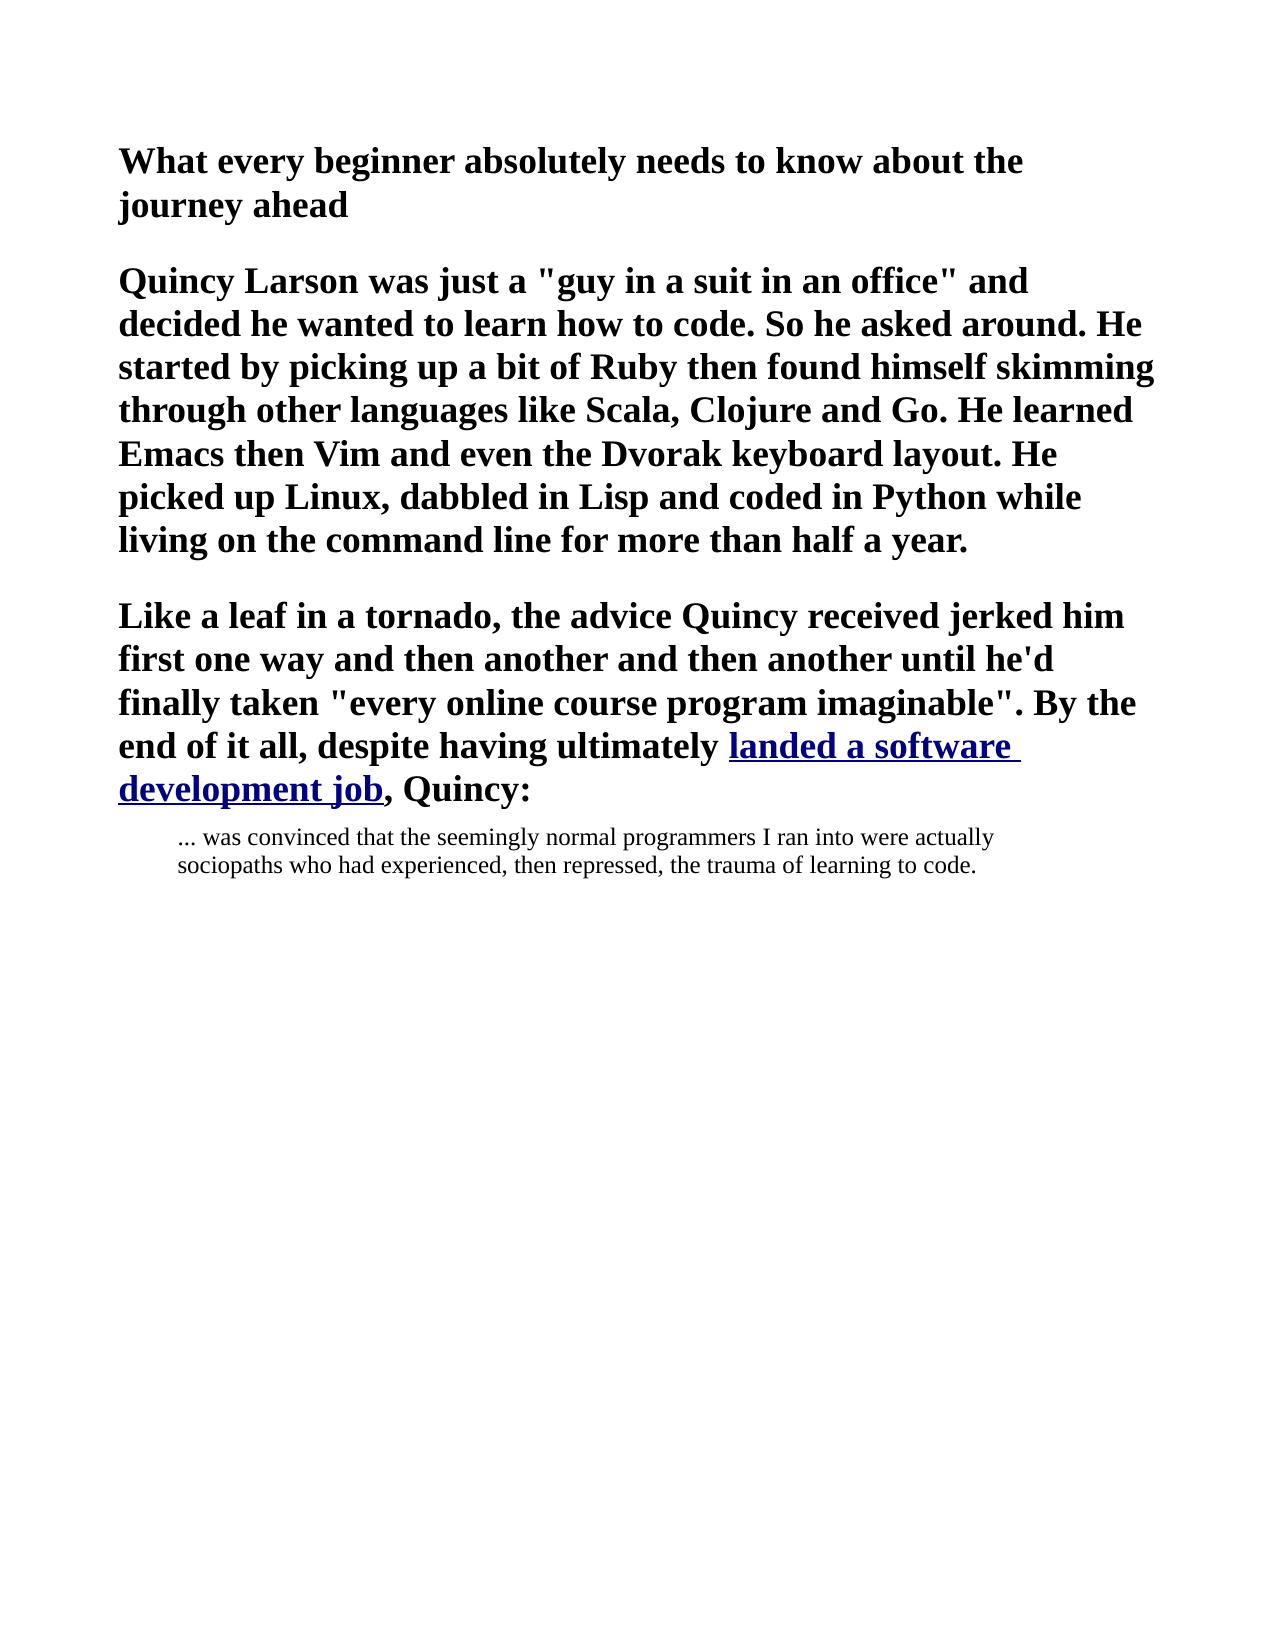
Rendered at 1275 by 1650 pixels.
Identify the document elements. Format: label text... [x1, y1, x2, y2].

subtitle Like a leaf in a tornado, the advice Quincy received jerked him first one way and then another and then another until he'd finally taken "every online course program imaginable". By the end of it all, despite having ultimately landed a software development job, Quincy: [118, 594, 1157, 809]
text ... was convinced that the seemingly normal programmers I ran into were actually sociopaths who had experienced, then repressed, the trauma of learning to code. [177, 822, 1098, 879]
subtitle Quincy Larson was just a "guy in a suit in an office" and decided he wanted to learn how to code. So he asked around. He started by picking up a bit of Ruby then found himself skimming through other languages like Scala, Clojure and Go. He learned Emacs then Vim and even the Dvorak keyboard layout. He picked up Linux, dabbled in Lisp and coded in Python while living on the command line for more than half a year. [118, 258, 1157, 560]
subtitle What every beginner absolutely needs to know about the journey ahead [118, 139, 1157, 225]
